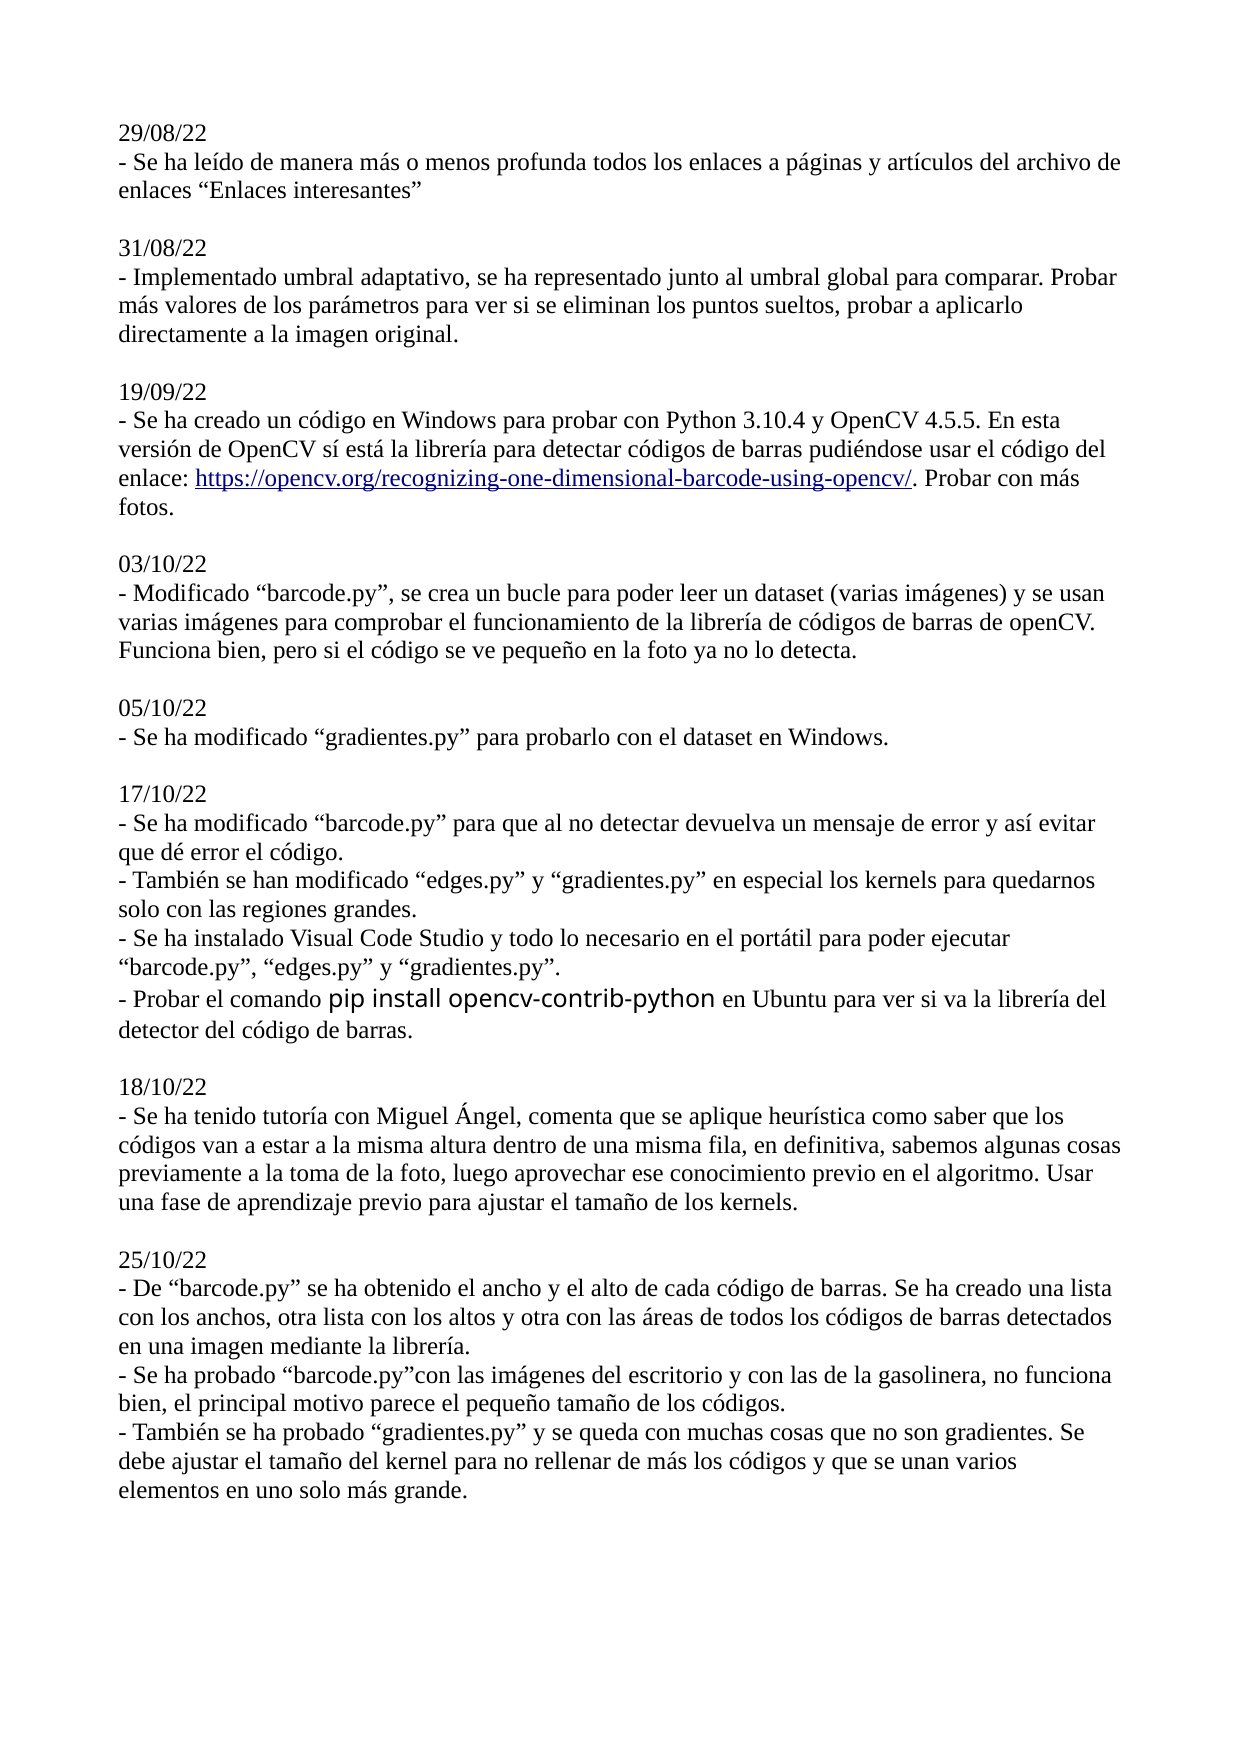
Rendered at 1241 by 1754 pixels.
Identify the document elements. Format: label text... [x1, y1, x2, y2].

text - De “barcode.py” se ha obtenido el ancho y el alto de cada código de barras. Se ha creado una lista con los anchos, otra lista con los altos y otra con las áreas de todos los códigos de barras detectados en una imagen mediante la librería. [118, 1273, 1122, 1360]
text - Modificado “barcode.py”, se crea un bucle para poder leer un dataset (varias imágenes) y se usan varias imágenes para comprobar el funcionamiento de la librería de códigos de barras de openCV. Funciona bien, pero si el código se ve pequeño en la foto ya no lo detecta. [118, 578, 1122, 664]
text - Se ha tenido tutoría con Miguel Ángel, comenta que se aplique heurística como saber que los códigos van a estar a la misma altura dentro de una misma fila, en definitiva, sabemos algunas cosas previamente a la toma de la foto, luego aprovechar ese conocimiento previo en el algoritmo. Usar una fase de aprendizaje previo para ajustar el tamaño de los kernels. [118, 1101, 1122, 1216]
text 25/10/22 [118, 1245, 1122, 1273]
text 03/10/22 [118, 549, 1122, 578]
text - Se ha probado “barcode.py”con las imágenes del escritorio y con las de la gasolinera, no funciona bien, el principal motivo parece el pequeño tamaño de los códigos. [118, 1360, 1122, 1417]
text - Se ha leído de manera más o menos profunda todos los enlaces a páginas y artículos del archivo de enlaces “Enlaces interesantes” [118, 147, 1122, 204]
text - Implementado umbral adaptativo, se ha representado junto al umbral global para comparar. Probar más valores de los parámetros para ver si se eliminan los puntos sueltos, probar a aplicarlo directamente a la imagen original. [118, 262, 1122, 348]
text - También se ha probado “gradientes.py” y se queda con muchas cosas que no son gradientes. Se debe ajustar el tamaño del kernel para no rellenar de más los códigos y que se unan varios elementos en uno solo más grande. [118, 1417, 1122, 1503]
text 05/10/22 [118, 693, 1122, 722]
text - Se ha modificado “gradientes.py” para probarlo con el dataset en Windows. [118, 722, 1122, 751]
text 19/09/22 [118, 377, 1122, 406]
text 31/08/22 [118, 233, 1122, 262]
text - Se ha instalado Visual Code Studio y todo lo necesario en el portátil para poder ejecutar “barcode.py”, “edges.py” y “gradientes.py”. [118, 923, 1122, 981]
text 17/10/22 [118, 779, 1122, 808]
text 29/08/22 [118, 118, 1122, 147]
text 18/10/22 [118, 1072, 1122, 1101]
text - Probar el comando pip install opencv-contrib-python en Ubuntu para ver si va la librería del detector del código de barras. [118, 981, 1122, 1043]
text - Se ha creado un código en Windows para probar con Python 3.10.4 y OpenCV 4.5.5. En esta versión de OpenCV sí está la librería para detectar códigos de barras pudiéndose usar el código del enlace: https://opencv.org/recognizing-one-dimensional-barcode-using-opencv/. Probar con más fotos. [118, 406, 1122, 521]
text - También se han modificado “edges.py” y “gradientes.py” en especial los kernels para quedarnos solo con las regiones grandes. [118, 866, 1122, 923]
text - Se ha modificado “barcode.py” para que al no detectar devuelva un mensaje de error y así evitar que dé error el código. [118, 808, 1122, 866]
